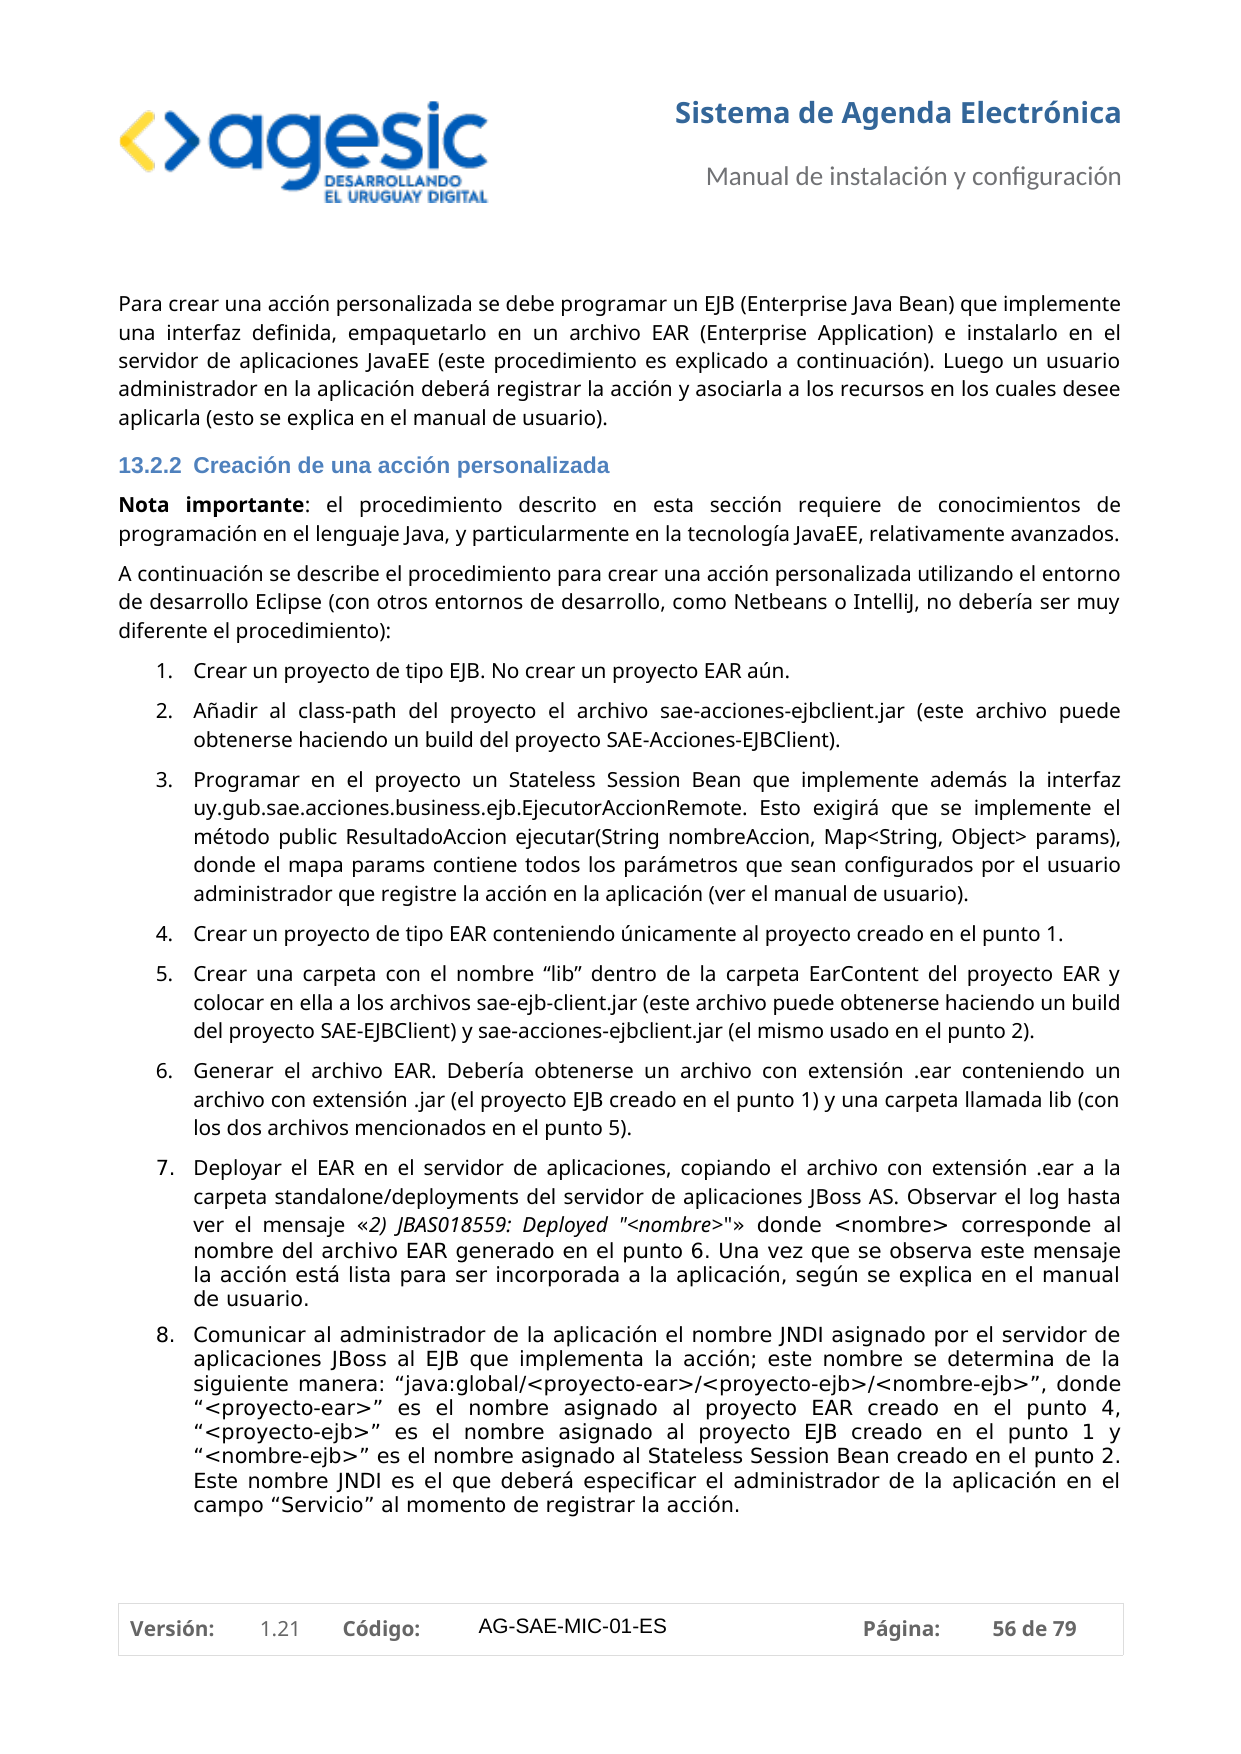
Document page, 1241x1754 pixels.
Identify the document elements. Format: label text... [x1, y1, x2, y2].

text A continuación se describe el procedimiento para crear una acción personalizada utilizando el entorno de desarrollo Eclipse (con otros entornos de desarrollo, como Netbeans o IntelliJ, no debería ser muy diferente el procedimiento): [118, 559, 1122, 644]
list Deployar el EAR en el servidor de aplicaciones, copiando el archivo con extensión .ear a la carpeta standalone/deployments del servidor de aplicaciones JBoss AS. Observar el log hasta ver el mensaje «2) JBAS018559: Deployed "<nombre>"» donde <nombre> corresponde al nombre del archivo EAR generado en el punto 6. Una vez que se observa este mensaje la acción está lista para ser incorporada a la aplicación, según se explica en el manual de usuario. [156, 1153, 1122, 1311]
list Crear un proyecto de tipo EJB. No crear un proyecto EAR aún. [156, 656, 1122, 684]
picture [119, 101, 489, 203]
list Crear una carpeta con el nombre “lib” dentro de la carpeta EarContent del proyecto EAR y colocar en ella a los archivos sae-ejb-client.jar (este archivo puede obtenerse haciendo un build del proyecto SAE-EJBClient) y sae-acciones-ejbclient.jar (el mismo usado en el punto 2). [156, 959, 1122, 1044]
text Para crear una acción personalizada se debe programar un EJB (Enterprise Java Bean) que implemente una interfaz definida, empaquetarlo en un archivo EAR (Enterprise Application) e instalarlo en el servidor de aplicaciones JavaEE (este procedimiento es explicado a continuación). Luego un usuario administrador en la aplicación deberá registrar la acción y asociarla a los recursos en los cuales desee aplicarla (esto se explica en el manual de usuario). [118, 289, 1122, 431]
list Crear un proyecto de tipo EAR conteniendo únicamente al proyecto creado en el punto 1. [156, 919, 1122, 947]
list Añadir al class-path del proyecto el archivo sae-acciones-ejbclient.jar (este archivo puede obtenerse haciendo un build del proyecto SAE-Acciones-EJBClient). [156, 696, 1122, 753]
list Comunicar al administrador de la aplicación el nombre JNDI asignado por el servidor de aplicaciones JBoss al EJB que implementa la acción; este nombre se determina de la siguiente manera: “java:global/<proyecto-ear>/<proyecto-ejb>/<nombre-ejb>”, donde “<proyecto-ear>” es el nombre asignado al proyecto EAR creado en el punto 4, “<proyecto-ejb>” es el nombre asignado al proyecto EJB creado en el punto 1 y “<nombre-ejb>” es el nombre asignado al Stateless Session Bean creado en el punto 2. Este nombre JNDI es el que deberá especificar el administrador de la aplicación en el campo “Servicio” al momento de registrar la acción. [156, 1323, 1122, 1517]
subtitle Creación de una acción personalizada [118, 452, 1122, 479]
list Generar el archivo EAR. Debería obtenerse un archivo con extensión .ear conteniendo un archivo con extensión .jar (el proyecto EJB creado en el punto 1) y una carpeta llamada lib (con los dos archivos mencionados en el punto 5). [156, 1056, 1122, 1142]
list Programar en el proyecto un Stateless Session Bean que implemente además la interfaz uy.gub.sae.acciones.business.ejb.EjecutorAccionRemote. Esto exigirá que se implemente el método public ResultadoAccion ejecutar(String nombreAccion, Map<String, Object> params), donde el mapa params contiene todos los parámetros que sean configurados por el usuario administrador que registre la acción en la aplicación (ver el manual de usuario). [156, 765, 1122, 907]
text Nota importante: el procedimiento descrito en esta sección requiere de conocimientos de programación en el lenguaje Java, y particularmente en la tecnología JavaEE, relativamente avanzados. [118, 490, 1122, 547]
